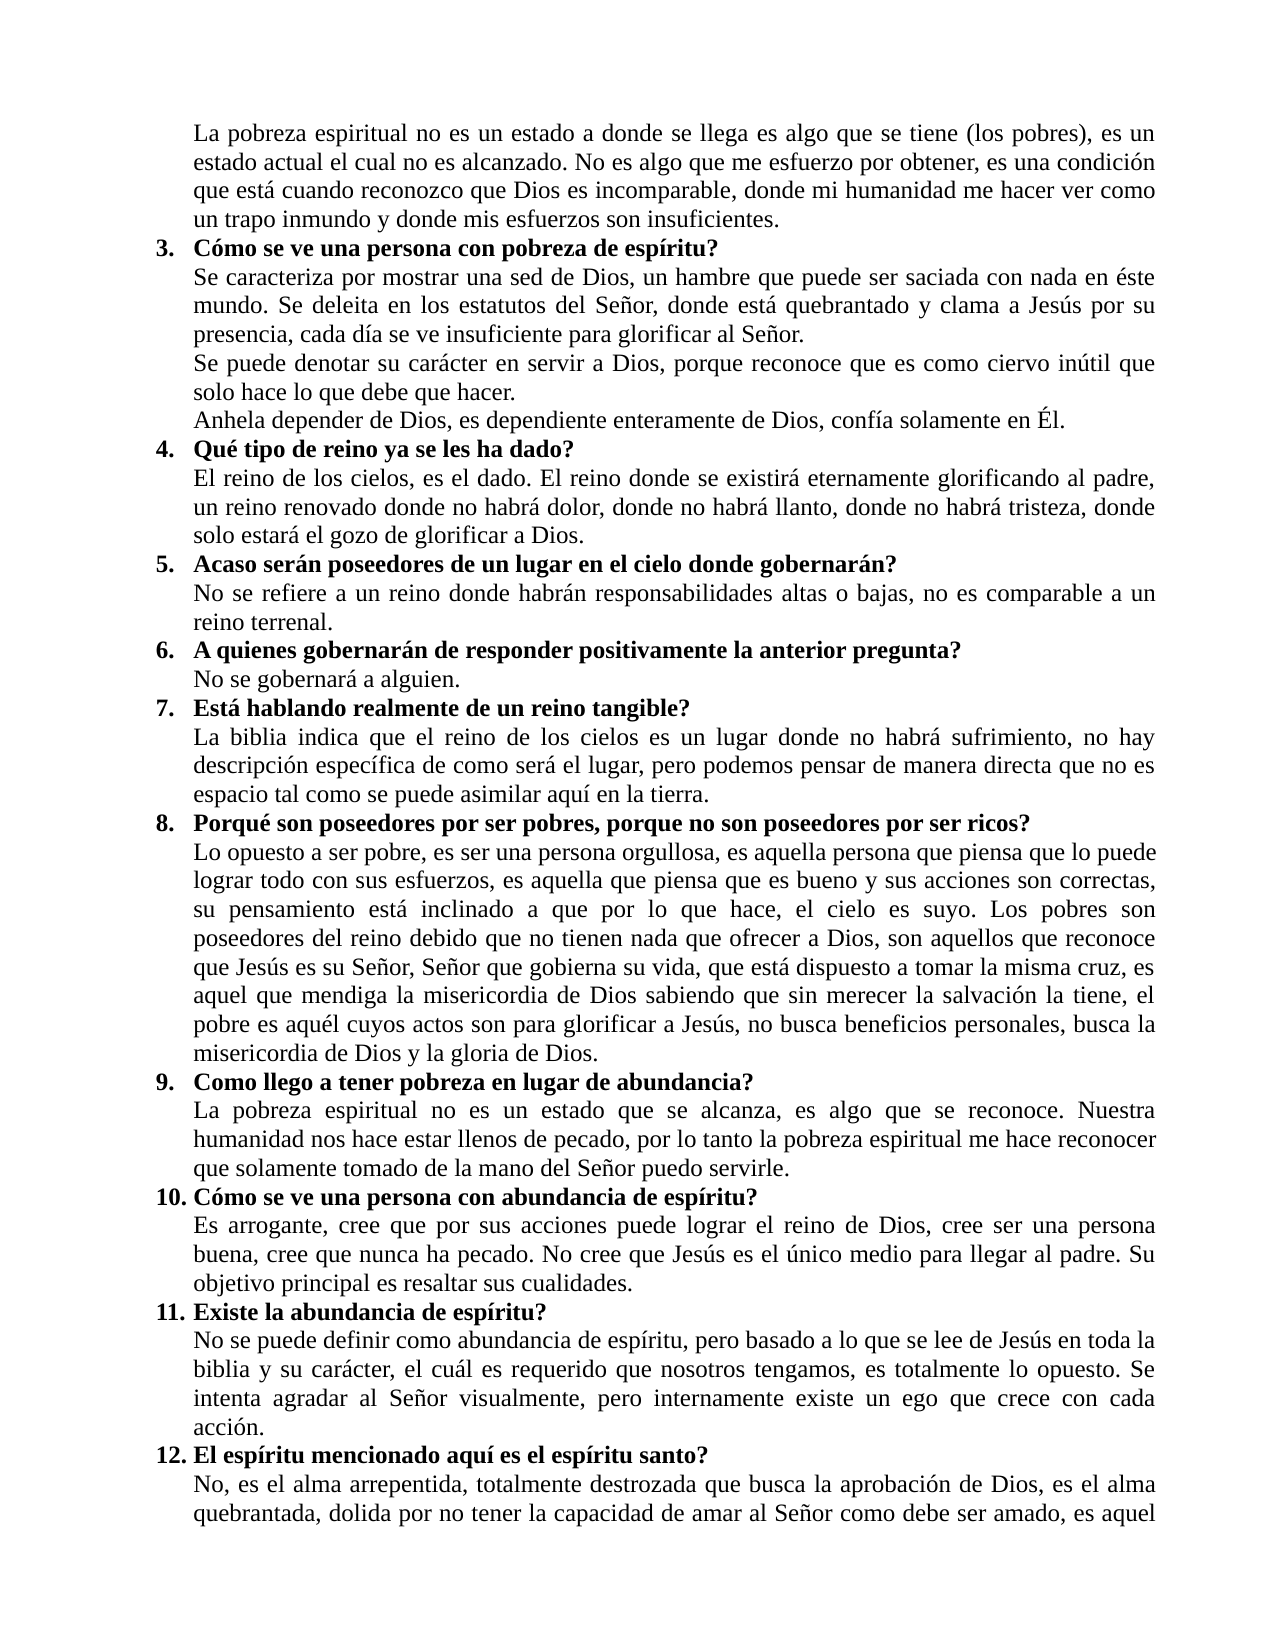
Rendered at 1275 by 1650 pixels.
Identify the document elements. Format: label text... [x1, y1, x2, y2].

list La pobreza espiritual no es un estado a donde se llega es algo que se tiene (los pobres), es un estado actual el cual no es alcanzado. No es algo que me esfuerzo por obtener, es una condición que está cuando reconozco que Dios es incomparable, donde mi humanidad me hacer ver como un trapo inmundo y donde mis esfuerzos son insuficientes. [156, 118, 1157, 233]
list A quienes gobernarán de responder positivamente la anterior pregunta? [156, 636, 1157, 664]
list El espíritu mencionado aquí es el espíritu santo? [156, 1441, 1157, 1469]
list Porqué son poseedores por ser pobres, porque no son poseedores por ser ricos? [156, 808, 1157, 837]
list Cómo se ve una persona con abundancia de espíritu? [156, 1182, 1157, 1211]
list Anhela depender de Dios, es dependiente enteramente de Dios, confía solamente en Él. [156, 406, 1157, 434]
list El reino de los cielos, es el dado. El reino donde se existirá eternamente glorificando al padre, un reino renovado donde no habrá dolor, donde no habrá llanto, donde no habrá tristeza, donde solo estará el gozo de glorificar a Dios. [156, 463, 1157, 549]
list Qué tipo de reino ya se les ha dado? [156, 434, 1157, 463]
list No, es el alma arrepentida, totalmente destrozada que busca la aprobación de Dios, es el alma quebrantada, dolida por no tener la capacidad de amar al Señor como debe ser amado, es aquel [156, 1469, 1157, 1527]
list La biblia indica que el reino de los cielos es un lugar donde no habrá sufrimiento, no hay descripción específica de como será el lugar, pero podemos pensar de manera directa que no es espacio tal como se puede asimilar aquí en la tierra. [156, 722, 1157, 808]
list Acaso serán poseedores de un lugar en el cielo donde gobernarán? [156, 549, 1157, 578]
list Es arrogante, cree que por sus acciones puede lograr el reino de Dios, cree ser una persona buena, cree que nunca ha pecado. No cree que Jesús es el único medio para llegar al padre. Su objetivo principal es resaltar sus cualidades. [156, 1211, 1157, 1297]
list Está hablando realmente de un reino tangible? [156, 693, 1157, 722]
list No se gobernará a alguien. [156, 664, 1157, 693]
list No se puede definir como abundancia de espíritu, pero basado a lo que se lee de Jesús en toda la biblia y su carácter, el cuál es requerido que nosotros tengamos, es totalmente lo opuesto. Se intenta agradar al Señor visualmente, pero internamente existe un ego que crece con cada acción. [156, 1326, 1157, 1441]
list Cómo se ve una persona con pobreza de espíritu? [156, 233, 1157, 262]
list Se puede denotar su carácter en servir a Dios, porque reconoce que es como ciervo inútil que solo hace lo que debe que hacer. [156, 348, 1157, 406]
list Como llego a tener pobreza en lugar de abundancia? [156, 1067, 1157, 1096]
list Existe la abundancia de espíritu? [156, 1297, 1157, 1326]
list Lo opuesto a ser pobre, es ser una persona orgullosa, es aquella persona que piensa que lo puede lograr todo con sus esfuerzos, es aquella que piensa que es bueno y sus acciones son correctas, su pensamiento está inclinado a que por lo que hace, el cielo es suyo. Los pobres son poseedores del reino debido que no tienen nada que ofrecer a Dios, son aquellos que reconoce que Jesús es su Señor, Señor que gobierna su vida, que está dispuesto a tomar la misma cruz, es aquel que mendiga la misericordia de Dios sabiendo que sin merecer la salvación la tiene, el pobre es aquél cuyos actos son para glorificar a Jesús, no busca beneficios personales, busca la misericordia de Dios y la gloria de Dios. [156, 837, 1157, 1067]
list Se caracteriza por mostrar una sed de Dios, un hambre que puede ser saciada con nada en éste mundo. Se deleita en los estatutos del Señor, donde está quebrantado y clama a Jesús por su presencia, cada día se ve insuficiente para glorificar al Señor. [156, 262, 1157, 348]
list La pobreza espiritual no es un estado que se alcanza, es algo que se reconoce. Nuestra humanidad nos hace estar llenos de pecado, por lo tanto la pobreza espiritual me hace reconocer que solamente tomado de la mano del Señor puedo servirle. [156, 1096, 1157, 1182]
list No se refiere a un reino donde habrán responsabilidades altas o bajas, no es comparable a un reino terrenal. [156, 578, 1157, 636]
